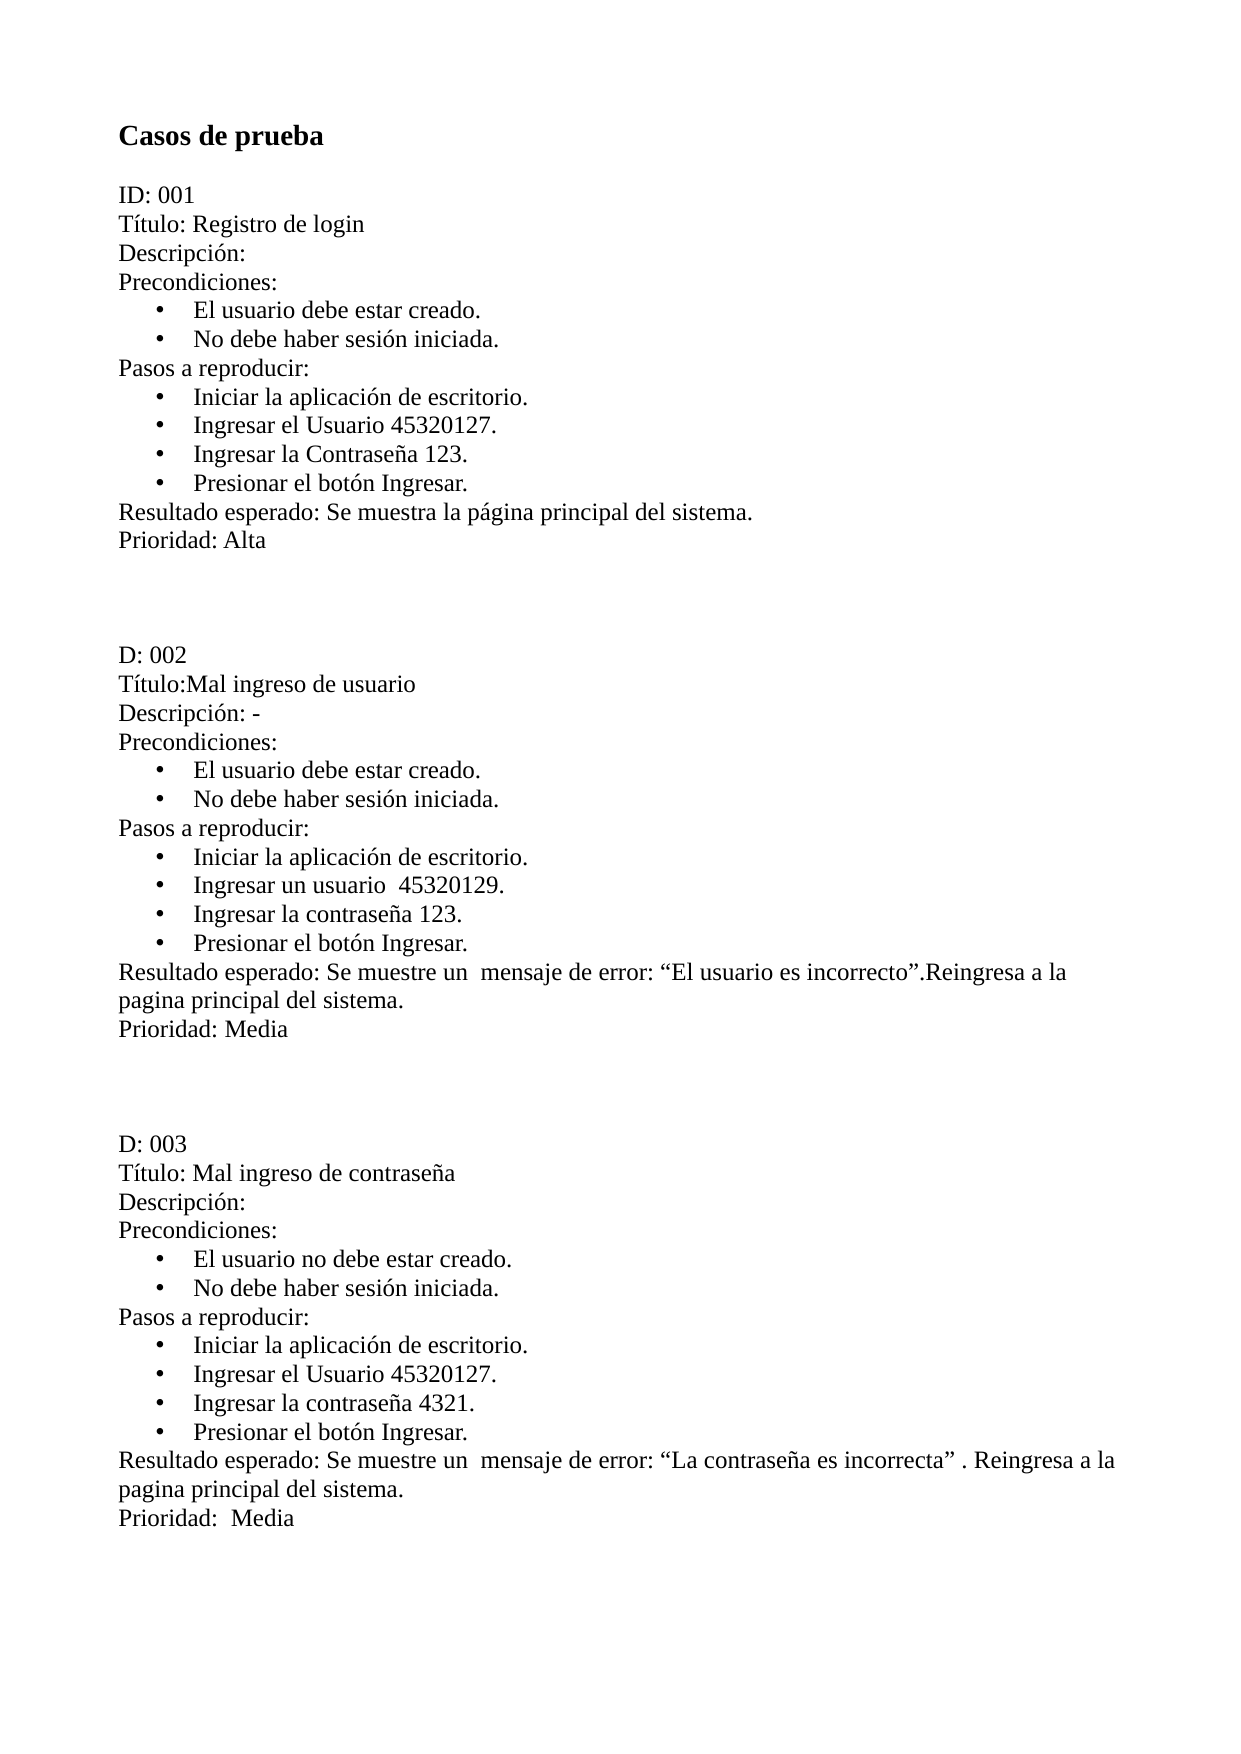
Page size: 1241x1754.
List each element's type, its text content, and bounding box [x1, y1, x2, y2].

list Ingresar la contraseña 123. [156, 899, 1122, 928]
list Ingresar la Contraseña 123. [156, 439, 1122, 468]
list Iniciar la aplicación de escritorio. [156, 842, 1122, 870]
text D: 002 [118, 640, 1122, 669]
text D: 003 [118, 1129, 1122, 1158]
list Ingresar el Usuario 45320127. [156, 410, 1122, 439]
list Ingresar la contraseña 4321. [156, 1388, 1122, 1417]
text Título:Mal ingreso de usuario [118, 669, 1122, 698]
text Pasos a reproducir: [118, 353, 1122, 382]
text Resultado esperado: Se muestre un mensaje de error: “El usuario es incorrecto”.Reingresa a la pagina principal del sistema. [118, 957, 1122, 1014]
list El usuario debe estar creado. [156, 295, 1122, 324]
text Precondiciones: [118, 727, 1122, 755]
list Iniciar la aplicación de escritorio. [156, 382, 1122, 410]
list Presionar el botón Ingresar. [156, 468, 1122, 497]
list No debe haber sesión iniciada. [156, 784, 1122, 813]
list Ingresar un usuario 45320129. [156, 870, 1122, 899]
text Precondiciones: [118, 267, 1122, 295]
list Presionar el botón Ingresar. [156, 928, 1122, 957]
text Resultado esperado: Se muestra la página principal del sistema. [118, 497, 1122, 525]
text Descripción: [118, 238, 1122, 267]
text Prioridad: Media [118, 1503, 1122, 1532]
text Casos de prueba [118, 118, 1122, 152]
list Ingresar el Usuario 45320127. [156, 1359, 1122, 1388]
list El usuario debe estar creado. [156, 755, 1122, 784]
text Descripción: - [118, 698, 1122, 727]
list No debe haber sesión iniciada. [156, 324, 1122, 353]
text Pasos a reproducir: [118, 813, 1122, 842]
text Resultado esperado: Se muestre un mensaje de error: “La contraseña es incorrecta” . Reingresa a la pagina principal del sistema. [118, 1445, 1122, 1503]
text Descripción: [118, 1187, 1122, 1215]
list El usuario no debe estar creado. [156, 1244, 1122, 1273]
text Título: Mal ingreso de contraseña [118, 1158, 1122, 1187]
list Presionar el botón Ingresar. [156, 1417, 1122, 1445]
text Pasos a reproducir: [118, 1302, 1122, 1330]
list No debe haber sesión iniciada. [156, 1273, 1122, 1302]
text Prioridad: Media [118, 1014, 1122, 1043]
text ID: 001 [118, 180, 1122, 209]
text Prioridad: Alta [118, 525, 1122, 554]
list Iniciar la aplicación de escritorio. [156, 1330, 1122, 1359]
text Precondiciones: [118, 1215, 1122, 1244]
text Título: Registro de login [118, 209, 1122, 238]
